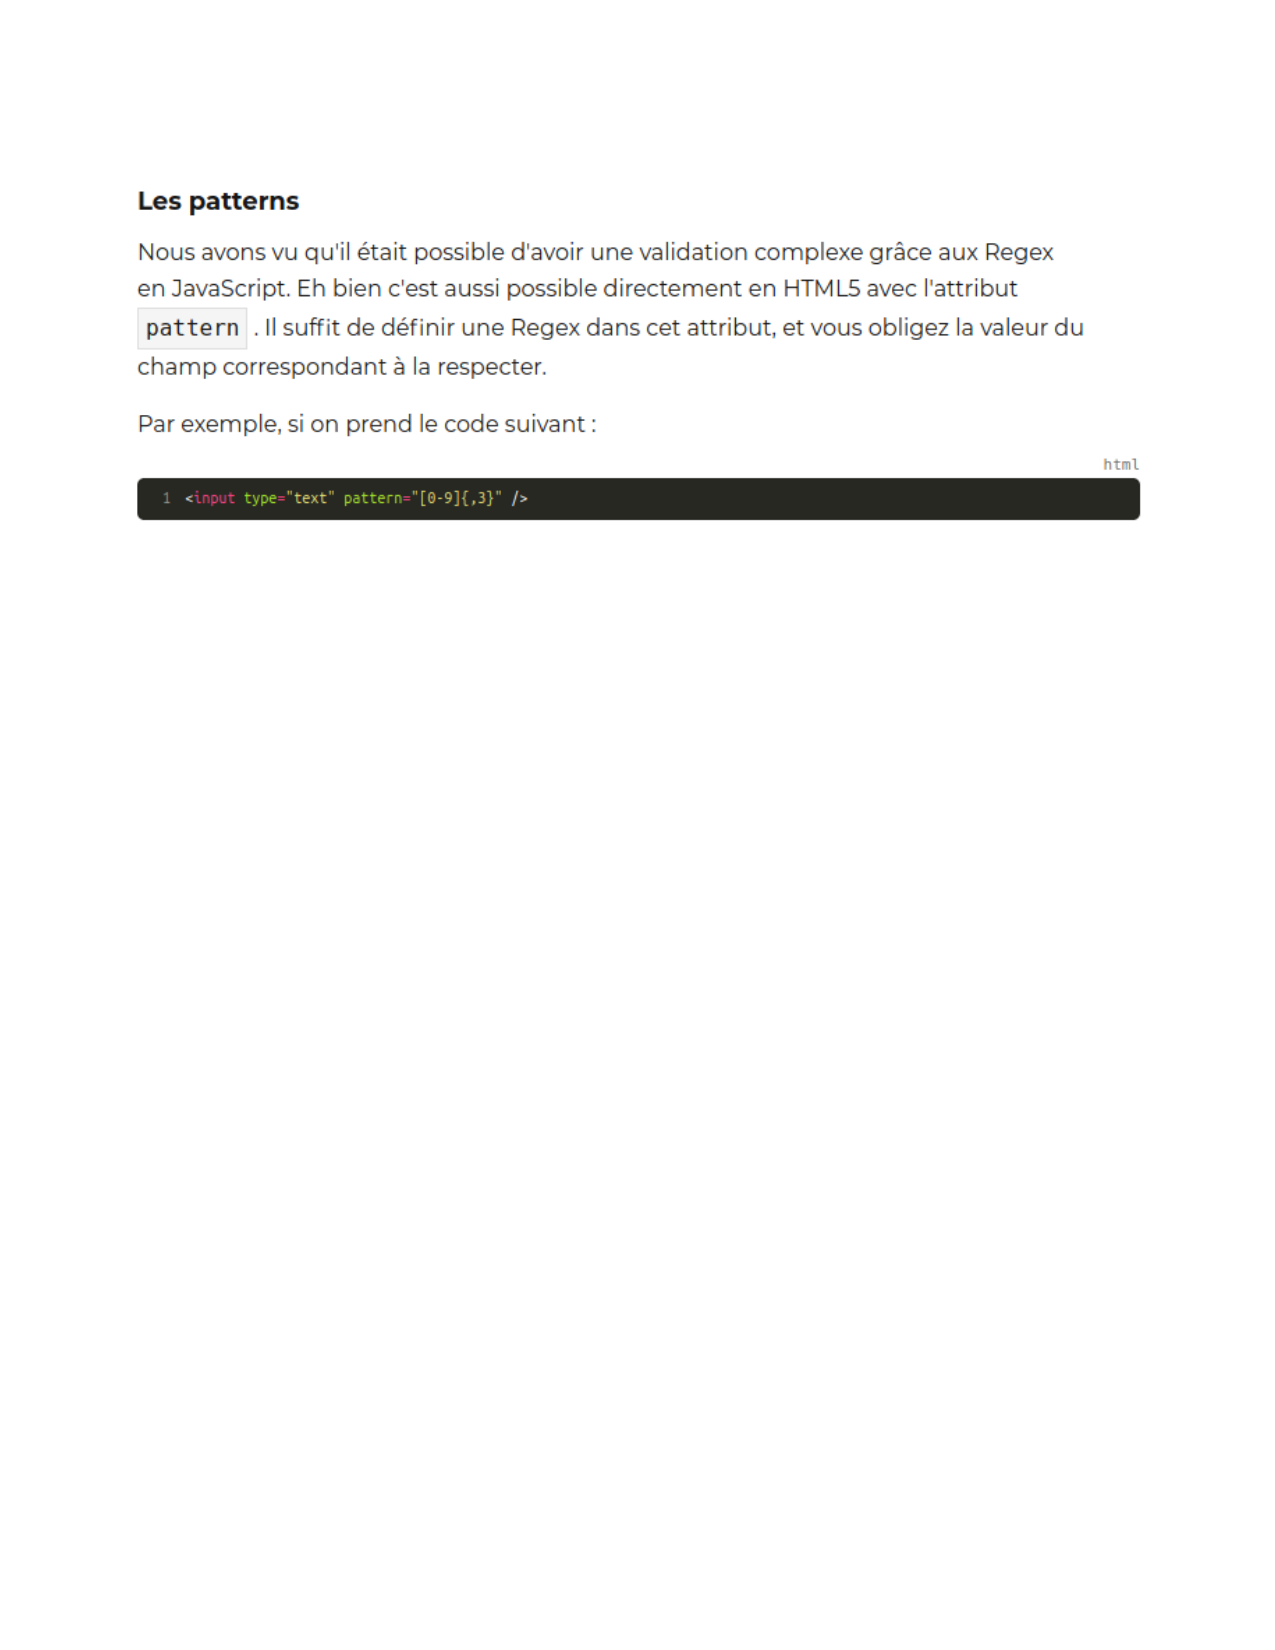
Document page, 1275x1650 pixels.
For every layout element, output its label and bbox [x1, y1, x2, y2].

picture [118, 175, 1157, 530]
